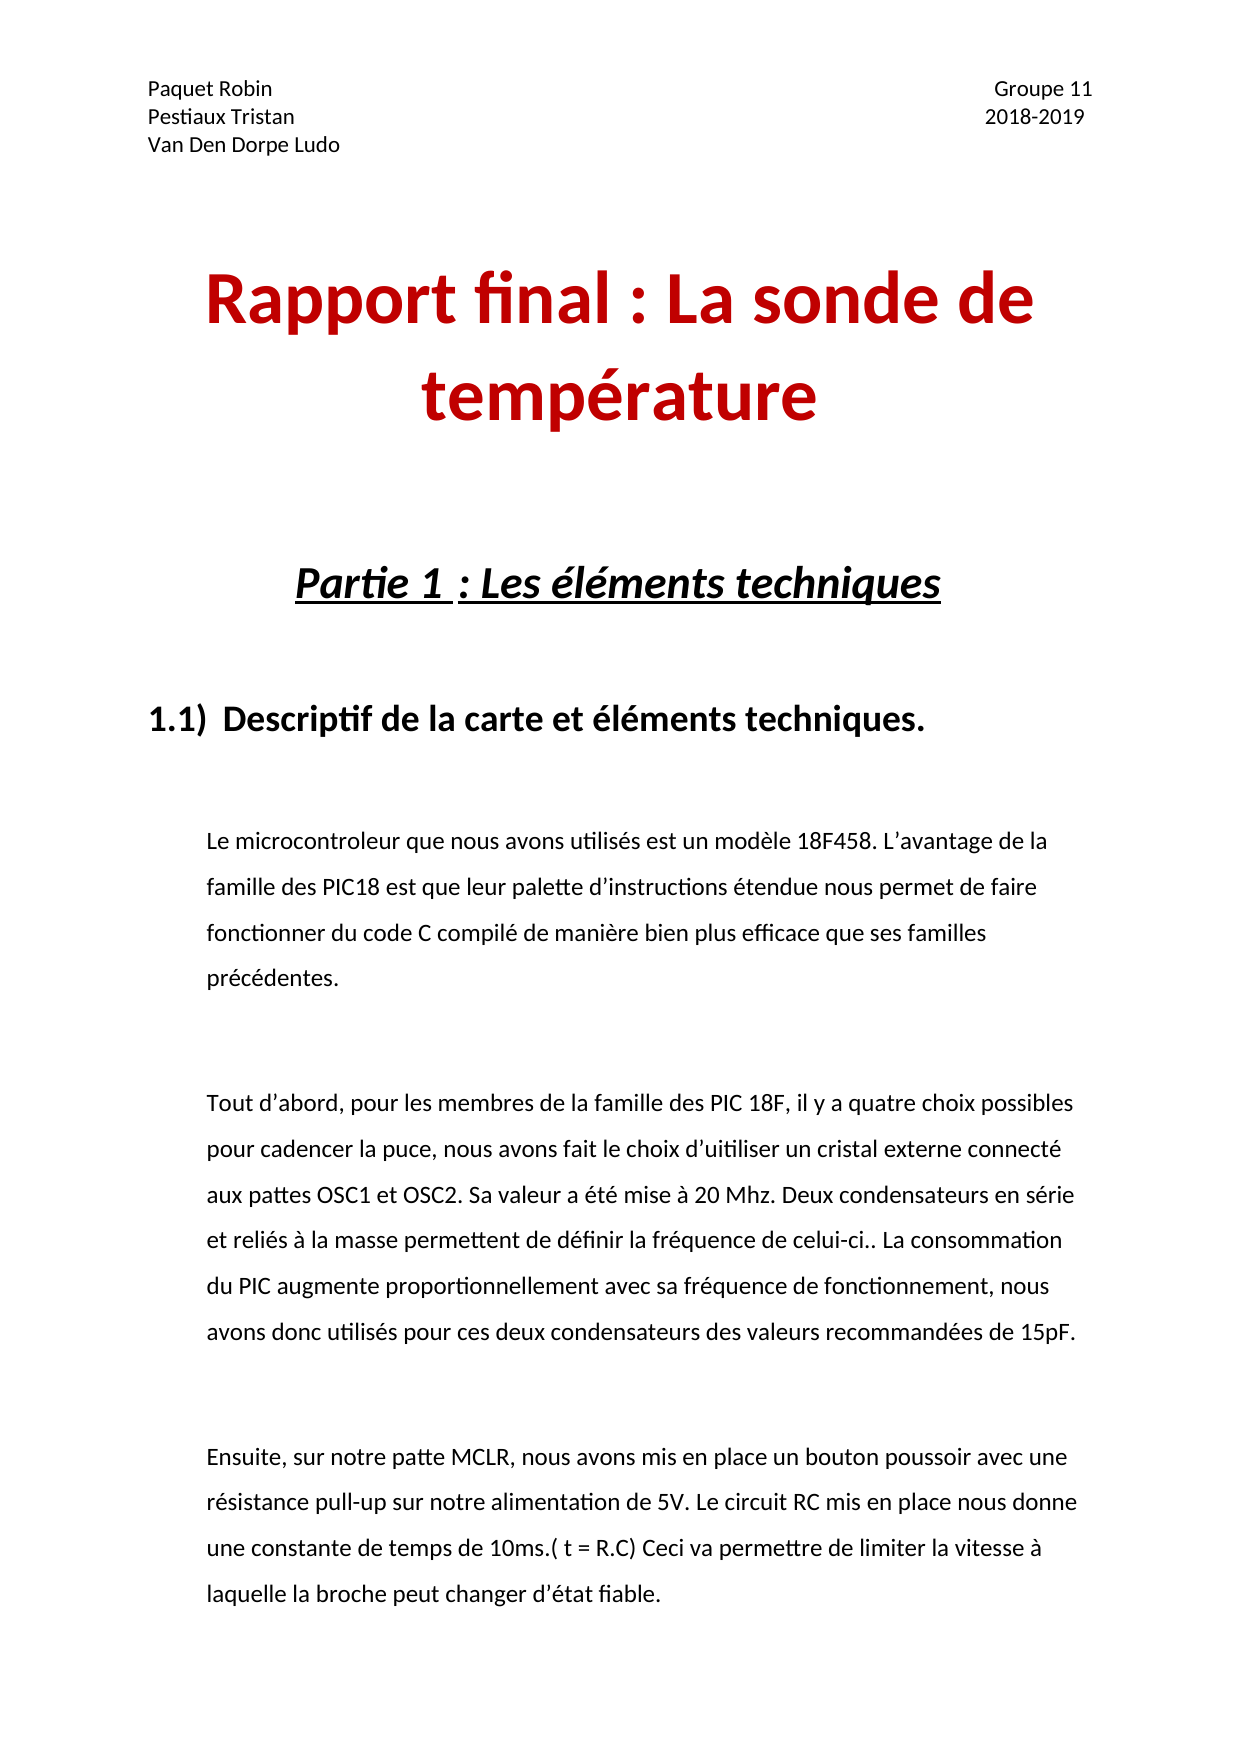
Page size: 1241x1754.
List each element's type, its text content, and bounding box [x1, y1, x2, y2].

list Le microcontroleur que nous avons utilisés est un modèle 18F458. L’avantage de la famille des PIC18 est que leur palette d’instructions étendue nous permet de faire fonctionner du code C compilé de manière bien plus efficace que ses familles précédentes. [206, 825, 1093, 993]
list Descriptif de la carte et éléments techniques. [148, 695, 1093, 741]
list Ensuite, sur notre patte MCLR, nous avons mis en place un bouton poussoir avec une résistance pull-up sur notre alimentation de 5V. Le circuit RC mis en place nous donne une constante de temps de 10ms.( t = R.C) Ceci va permettre de limiter la vitesse à laquelle la broche peut changer d’état fiable. [206, 1441, 1093, 1608]
text Rapport final : La sonde de température [148, 251, 1093, 439]
list Tout d’abord, pour les membres de la famille des PIC 18F, il y a quatre choix possibles pour cadencer la puce, nous avons fait le choix d’uitiliser un cristal externe connecté aux pattes OSC1 et OSC2. Sa valeur a été mise à 20 Mhz. Deux condensateurs en série et reliés à la masse permettent de définir la fréquence de celui-ci.. La consommation du PIC augmente proportionnellement avec sa fréquence de fonctionnement, nous avons donc utilisés pour ces deux condensateurs des valeurs recommandées de 15pF. [206, 1087, 1093, 1347]
text Partie 1 : Les éléments techniques [148, 554, 1093, 610]
